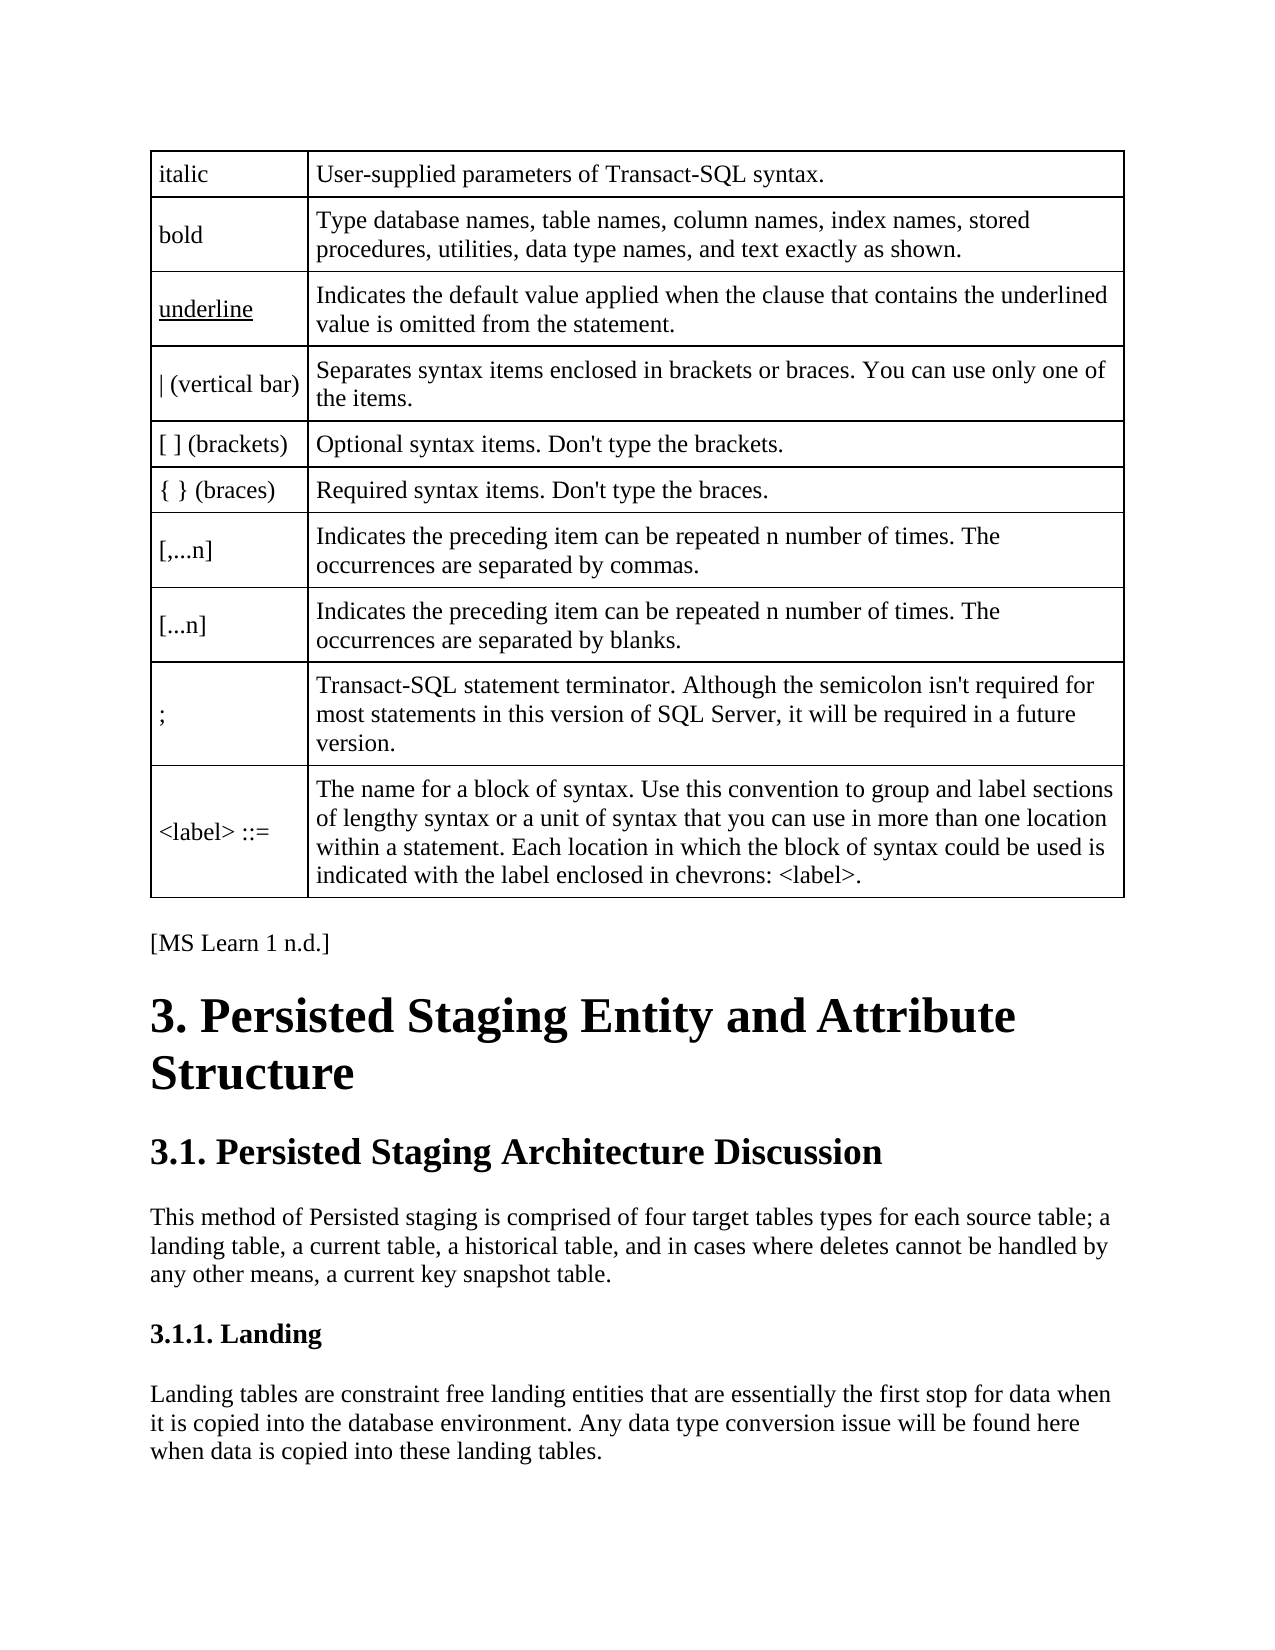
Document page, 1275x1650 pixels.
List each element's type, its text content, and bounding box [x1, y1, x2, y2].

table_cell Separates syntax items enclosed in brackets or braces. You can use only one of the items. [309, 347, 1123, 420]
table_cell [ ] (brackets) [152, 422, 307, 466]
table_cell <label> ::= [152, 766, 307, 897]
table_cell Indicates the preceding item can be repeated n number of times. The occurrences are separated by commas. [309, 513, 1123, 587]
table_cell The name for a block of syntax. Use this convention to group and label sections of lengthy syntax or a unit of syntax that you can use in more than one location within a statement. Each location in which the block of syntax could be used is indicated with the label enclosed in chevrons: <label>. [309, 766, 1123, 897]
text [MS Learn 1 n.d.] [150, 928, 1125, 956]
subtitle 3.1.1. Landing [150, 1317, 1125, 1350]
table_cell | (vertical bar) [152, 347, 307, 420]
table_cell Required syntax items. Don't type the braces. [309, 468, 1123, 512]
table_cell [,...n] [152, 513, 307, 587]
table_cell Optional syntax items. Don't type the brackets. [309, 422, 1123, 466]
text Landing tables are constraint free landing entities that are essentially the first stop for data when it is copied into the database environment. Any data type conversion issue will be found here when data is copied into these landing tables. [150, 1379, 1125, 1465]
table_cell { } (braces) [152, 468, 307, 512]
table_cell Type database names, table names, column names, index names, stored procedures, utilities, data type names, and text exactly as shown. [309, 198, 1123, 271]
table_cell Indicates the preceding item can be repeated n number of times. The occurrences are separated by blanks. [309, 588, 1123, 661]
text This method of Persisted staging is comprised of four target tables types for each source table; a landing table, a current table, a historical table, and in cases where deletes cannot be handled by any other means, a current key snapshot table. [150, 1202, 1125, 1288]
table_cell bold [152, 198, 307, 271]
table_cell Indicates the default value applied when the clause that contains the underlined value is omitted from the statement. [309, 272, 1123, 345]
subtitle 3. Persisted Staging Entity and Attribute Structure [150, 986, 1125, 1101]
table_cell italic [152, 152, 307, 196]
table_cell ; [152, 663, 307, 765]
table_cell underline [152, 272, 307, 345]
subtitle 3.1. Persisted Staging Architecture Discussion [150, 1130, 1125, 1173]
table_cell User-supplied parameters of Transact-SQL syntax. [309, 152, 1123, 196]
table_cell Transact-SQL statement terminator. Although the semicolon isn't required for most statements in this version of SQL Server, it will be required in a future version. [309, 663, 1123, 765]
table_cell [...n] [152, 588, 307, 661]
